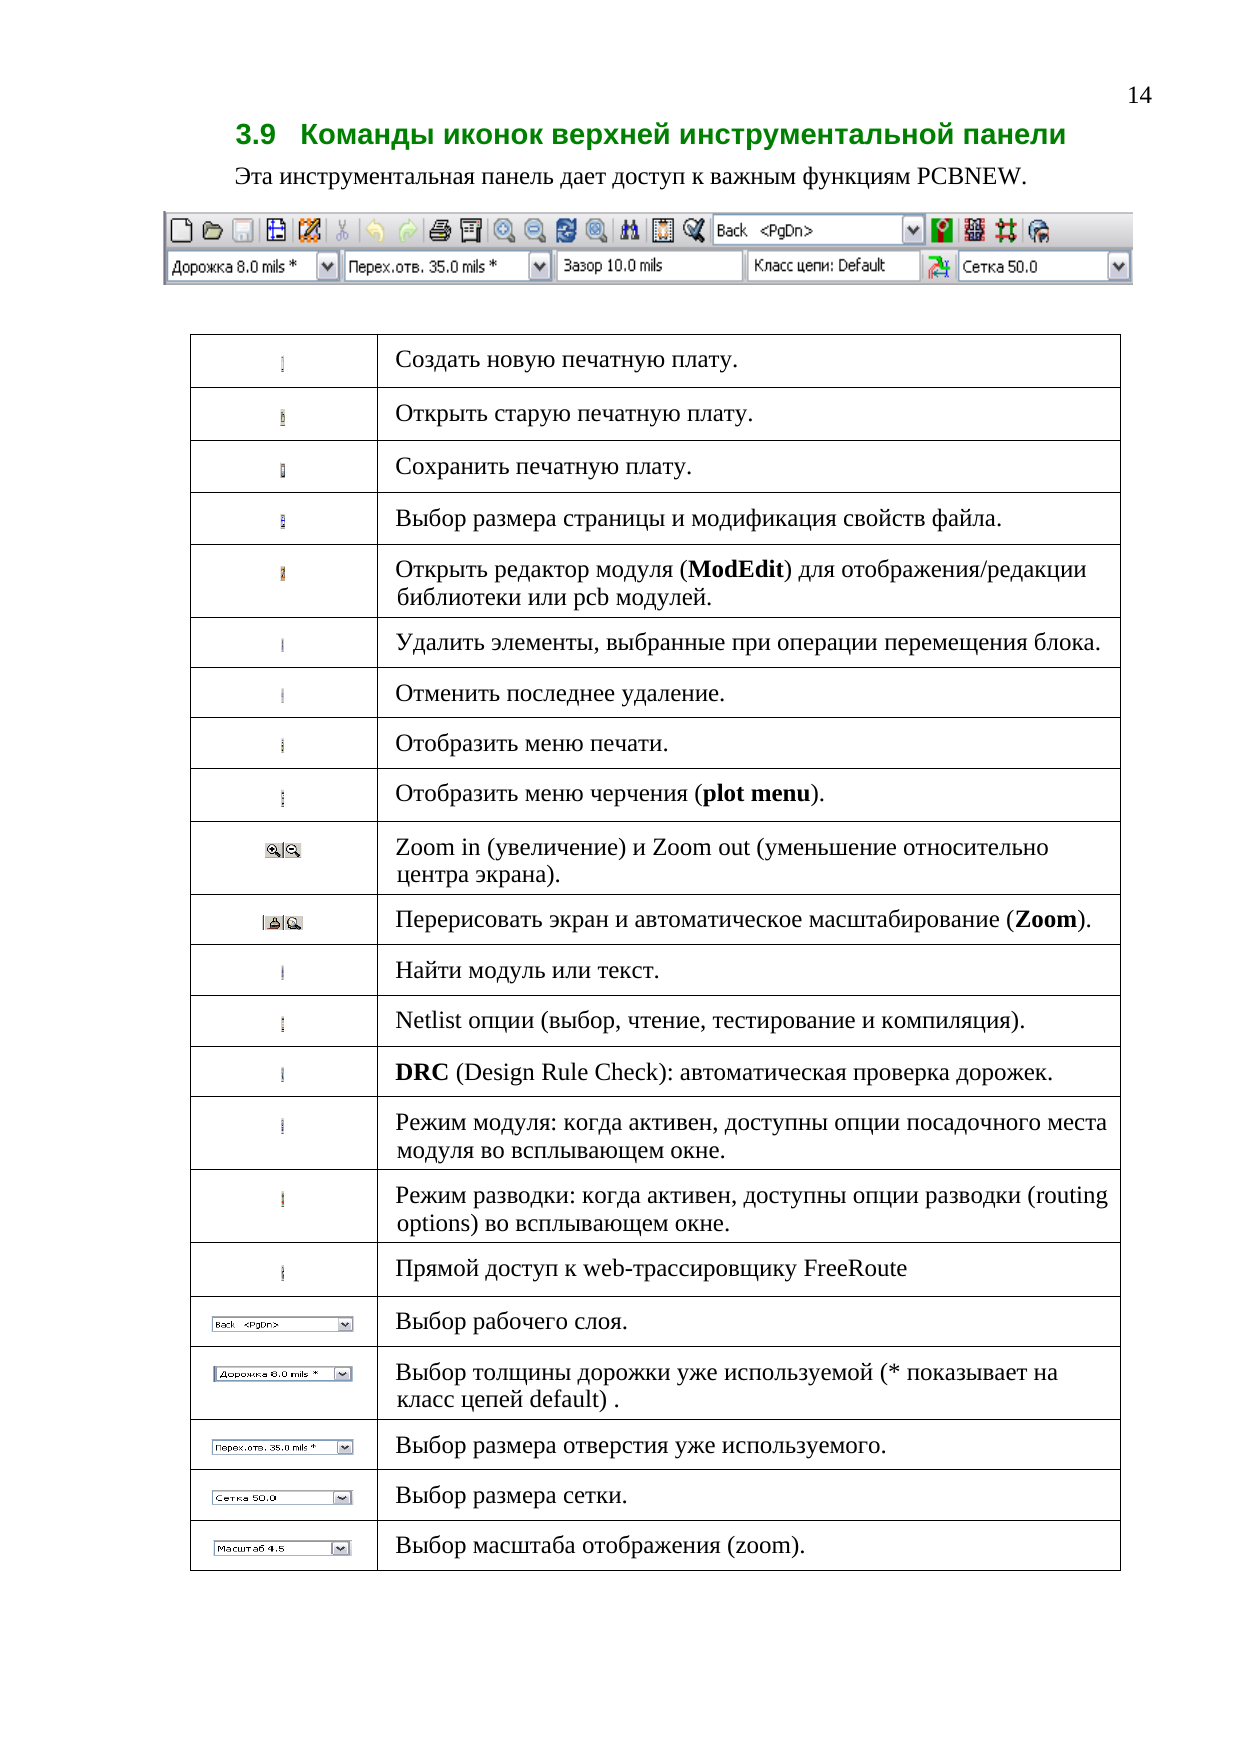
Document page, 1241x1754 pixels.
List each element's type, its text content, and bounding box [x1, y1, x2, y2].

table_cell [191, 1047, 377, 1096]
table_cell [191, 769, 377, 821]
table_cell Отменить последнее удаление. [378, 668, 1120, 717]
subtitle Команды иконок верхней инструментальной панели [146, 118, 1152, 151]
picture [262, 914, 303, 930]
table_cell Удалить элементы, выбранные при операции перемещения блока. [378, 618, 1120, 667]
table_cell [191, 1470, 377, 1519]
table_cell [191, 388, 377, 440]
table_cell [191, 996, 377, 1046]
table_cell DRC (Design Rule Check): автоматическая проверка дорожек. [378, 1047, 1120, 1096]
table_cell Открыть редактор модуля (ModEdit) для отображения/редакции библиотеки или pcb модулей. [378, 545, 1120, 617]
table_cell Режим модуля: когда активен, доступны опции посадочного места модуля во всплывающем окне. [378, 1097, 1120, 1169]
table_cell [191, 545, 377, 617]
picture [211, 1490, 354, 1505]
table_cell Выбор масштаба отображения (zoom). [378, 1521, 1120, 1570]
picture [280, 407, 285, 426]
table_cell [191, 1170, 377, 1242]
table_cell Отобразить меню черчения (plot menu). [378, 769, 1120, 821]
table_cell [191, 945, 377, 994]
table_cell [191, 822, 377, 894]
table_cell Выбор размера страницы и модификация свойств файла. [378, 493, 1120, 544]
picture [211, 1439, 354, 1455]
table_cell [191, 493, 377, 544]
table_cell Прямой доступ к web-трассировщику FreeRoute [378, 1243, 1120, 1296]
table_header [191, 335, 377, 387]
table_cell [191, 895, 377, 944]
table_cell [191, 718, 377, 767]
table_cell Отобразить меню печати. [378, 718, 1120, 767]
picture [213, 1540, 352, 1556]
table_cell Выбор размера отверстия уже используемого. [378, 1420, 1120, 1469]
table_cell [191, 441, 377, 492]
table_header Создать новую печатную плату. [378, 335, 1120, 387]
table_cell Найти модуль или текст. [378, 945, 1120, 994]
picture [280, 461, 285, 478]
table_cell Выбор рабочего слоя. [378, 1297, 1120, 1346]
table_cell [191, 618, 377, 667]
text Эта инструментальная панель дает доступ к важным функциям PCBNEW. [146, 162, 1152, 190]
picture [163, 211, 1133, 285]
table_cell [191, 1347, 377, 1419]
picture [212, 1366, 353, 1382]
table_cell [191, 1243, 377, 1296]
picture [280, 512, 285, 529]
table_cell Выбор размера сетки. [378, 1470, 1120, 1519]
table_cell Сохранить печатную плату. [378, 441, 1120, 492]
table_cell Netlist опции (выбор, чтение, тестирование и компиляция). [378, 996, 1120, 1046]
table_cell Zoom in (увеличение) и Zoom out (уменьшение относительно центра экрана). [378, 822, 1120, 894]
table_cell Режим разводки: когда активен, доступны опции разводки (routing options) во всплывающем окне. [378, 1170, 1120, 1242]
table_cell [191, 1420, 377, 1469]
picture [211, 1316, 354, 1332]
table_cell [191, 1297, 377, 1346]
table_cell [191, 668, 377, 717]
table_cell [191, 1097, 377, 1169]
table_cell Перерисовать экран и автоматическое масштабирование (Zoom). [378, 895, 1120, 944]
table_cell Открыть старую печатную плату. [378, 388, 1120, 440]
picture [280, 564, 285, 581]
table_cell Выбор толщины дорожки уже используемой (* показывает на класс цепей default) . [378, 1347, 1120, 1419]
table_cell [191, 1521, 377, 1570]
picture [264, 841, 302, 858]
